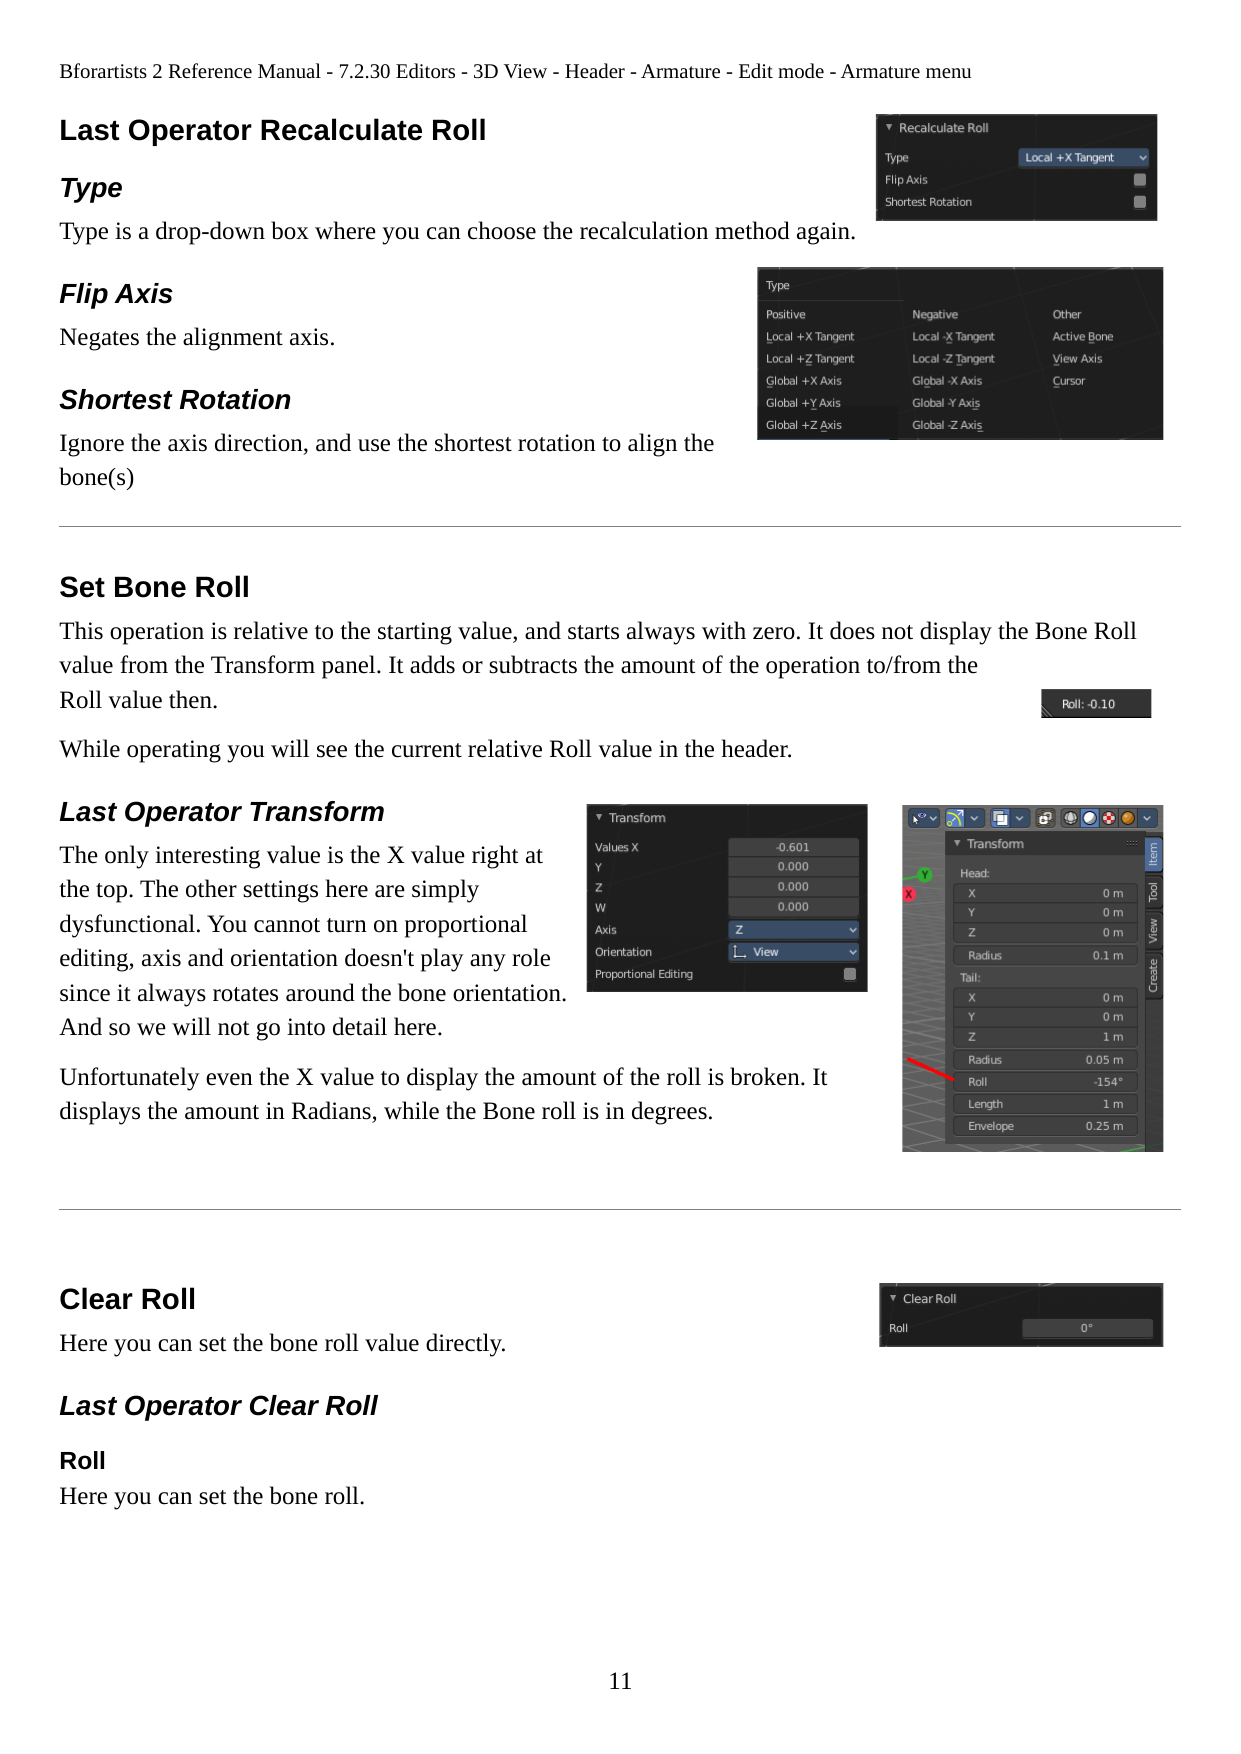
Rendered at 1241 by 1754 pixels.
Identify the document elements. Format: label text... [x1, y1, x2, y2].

text Type is a drop-down box where you can choose the recalculation method again. [59, 216, 1181, 244]
text Here you can set the bone roll. [59, 1481, 1181, 1510]
picture [586, 804, 868, 992]
subtitle Last Operator Transform [59, 796, 1181, 828]
subtitle Roll [59, 1446, 1181, 1475]
subtitle Flip Axis [59, 277, 757, 309]
subtitle Shortest Rotation [59, 383, 757, 415]
picture [757, 267, 1164, 440]
picture [1041, 689, 1152, 718]
text Negates the alignment axis. [59, 322, 757, 350]
text Unfortunately even the X value to display the amount of the roll is broken. It displays the amount in Radians, while the Bone roll is in degrees. [59, 1062, 902, 1125]
subtitle [1158, 171, 1181, 203]
subtitle Type [59, 171, 875, 203]
text This operation is relative to the starting value, and starts always with zero. It does not display the Bone Roll value from the Transform panel. It adds or subtracts the amount of the operation to/from the Roll value then. [59, 616, 1181, 714]
subtitle Clear Roll [59, 1282, 1181, 1315]
picture [875, 114, 1158, 221]
subtitle Set Bone Roll [59, 570, 1181, 604]
subtitle [1164, 383, 1181, 415]
text While operating you will see the current relative Roll value in the header. [59, 734, 1181, 763]
text The only interesting value is the X value right at the top. The other settings here are simply dysfunctional. You cannot turn on proportional editing, axis and orientation doesn't play any role since it always rotates around the bone orientation. And so we will not go into detail here. [59, 840, 902, 1041]
subtitle [1164, 277, 1181, 309]
subtitle Last Operator Recalculate Roll [59, 113, 1181, 146]
picture [879, 1283, 1164, 1347]
picture [902, 805, 1164, 1152]
text Ignore the axis direction, and use the shortest rotation to align the bone(s) [59, 428, 1181, 491]
text Here you can set the bone roll value directly. [59, 1328, 1181, 1357]
subtitle Last Operator Clear Roll [59, 1389, 1181, 1421]
